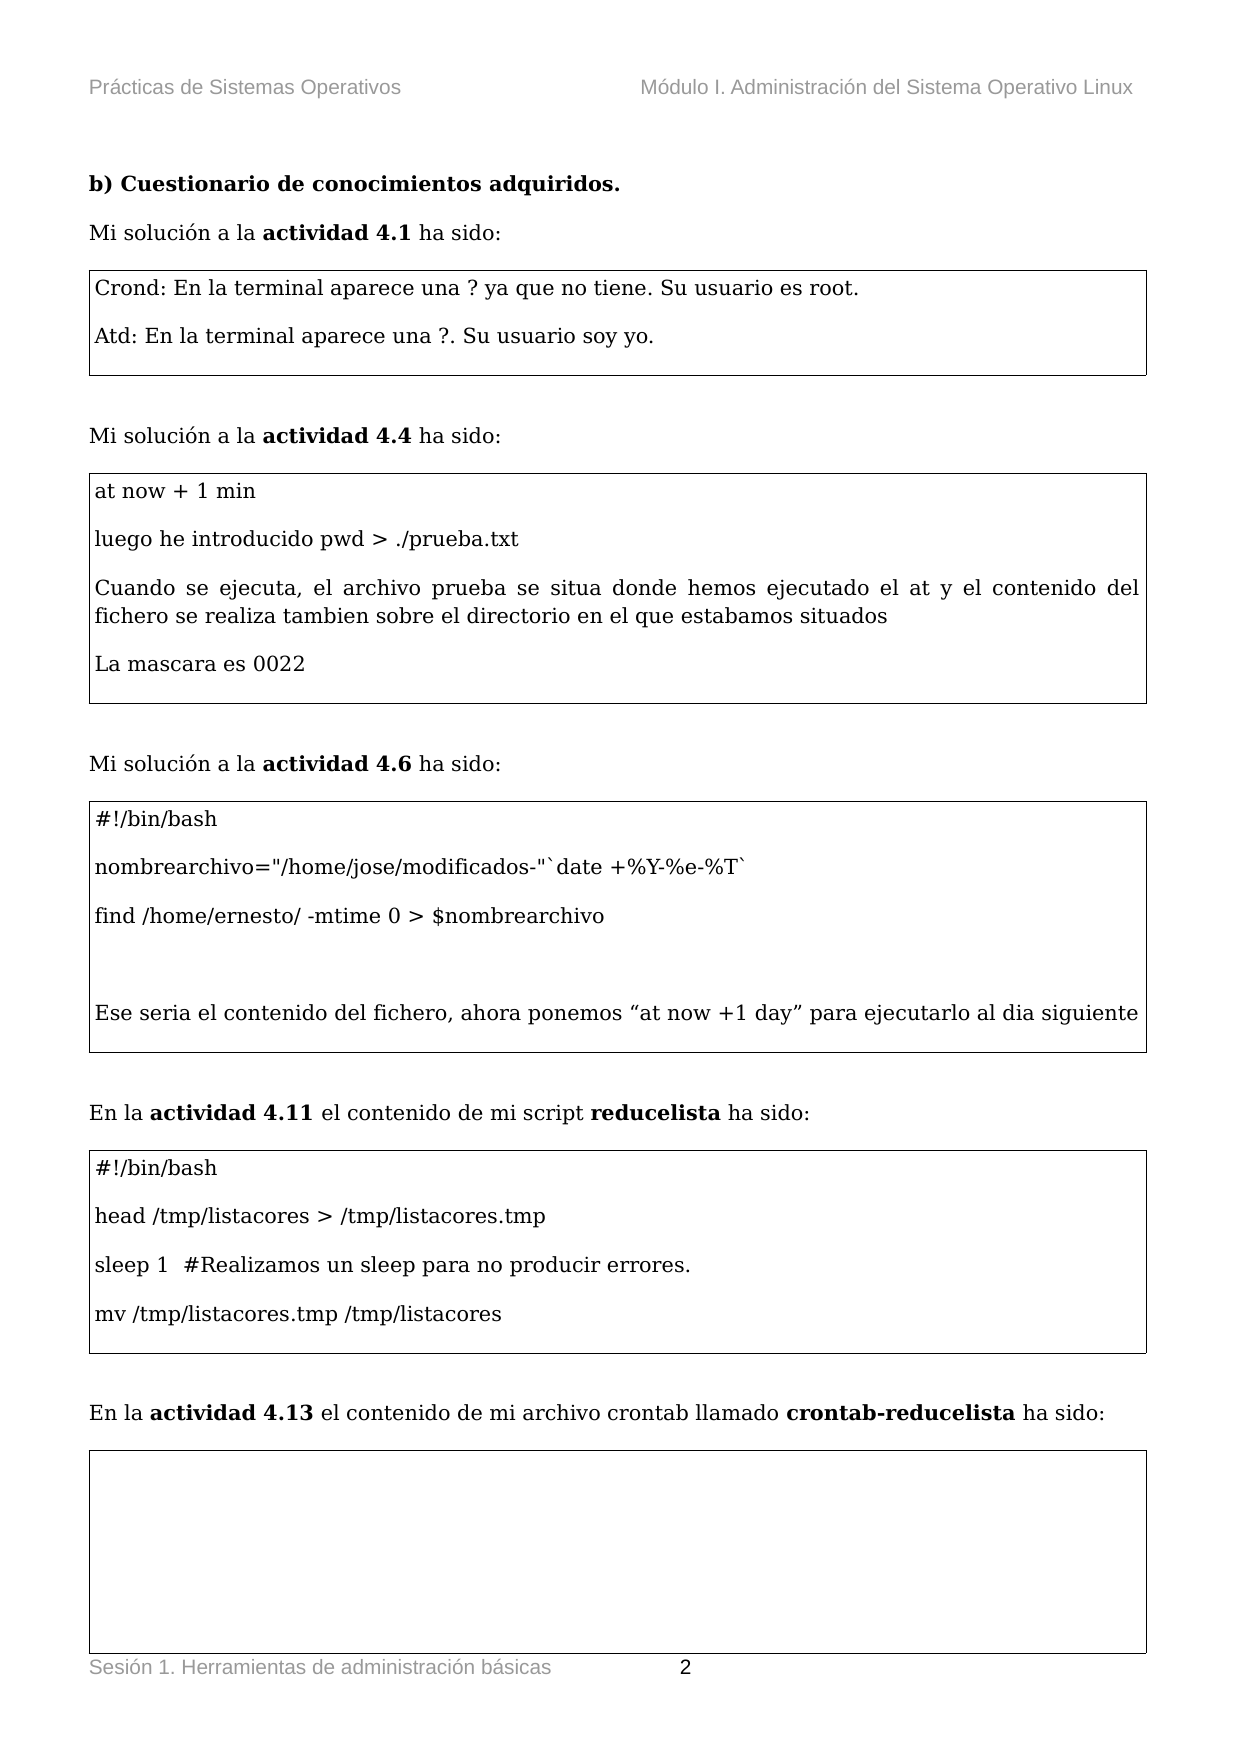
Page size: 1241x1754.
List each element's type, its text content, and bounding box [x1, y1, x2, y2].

table_header Crond: En la terminal aparece una ? ya que no tiene. Su usuario es root. Atd: En la terminal aparece una ?. Su usuario soy yo. [90, 271, 1146, 375]
text b) Cuestionario de conocimientos adquiridos. [89, 172, 1146, 196]
text Mi solución a la actividad 4.6 ha sido: [89, 752, 1146, 776]
text En la actividad 4.13 el contenido de mi archivo crontab llamado crontab-reducelista ha sido: [89, 1401, 1146, 1426]
text Mi solución a la actividad 4.4 ha sido: [89, 424, 1146, 448]
text En la actividad 4.11 el contenido de mi script reducelista ha sido: [89, 1101, 1146, 1125]
table_header #!/bin/bash head /tmp/listacores > /tmp/listacores.tmp sleep 1 #Realizamos un sleep para no producir errores. mv /tmp/listacores.tmp /tmp/listacores [90, 1151, 1146, 1352]
table_header at now + 1 min luego he introducido pwd > ./prueba.txt Cuando se ejecuta, el archivo prueba se situa donde hemos ejecutado el at y el contenido del fichero se realiza tambien sobre el directorio en el que estabamos situados La mascara es 0022 [90, 474, 1146, 703]
table_header [90, 1451, 1146, 1653]
table_header #!/bin/bash nombrearchivo="/home/jose/modificados-"`date +%Y-%e-%T` find /home/ernesto/ -mtime 0 > $nombrearchivo Ese seria el contenido del fichero, ahora ponemos “at now +1 day” para ejecutarlo al dia siguiente [90, 802, 1146, 1052]
text Mi solución a la actividad 4.1 ha sido: [89, 221, 1146, 245]
